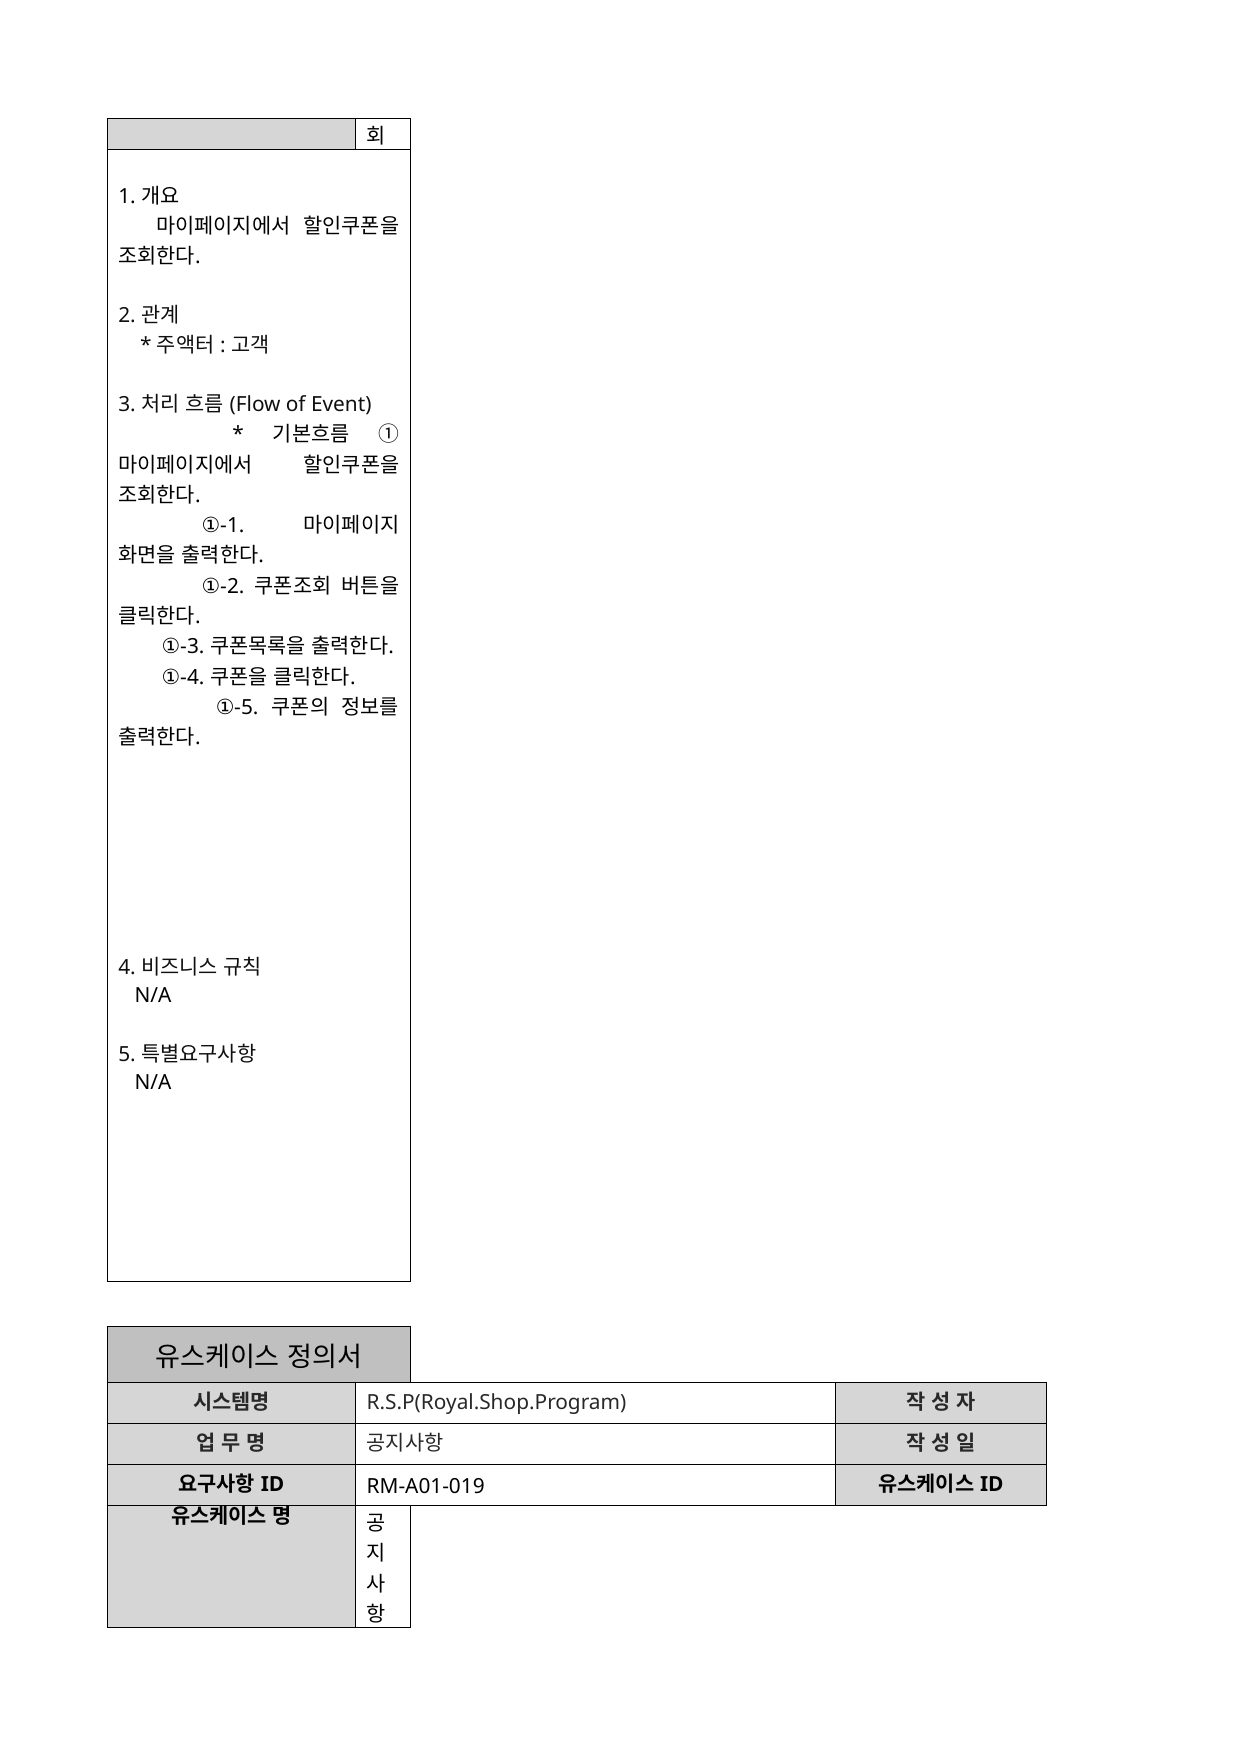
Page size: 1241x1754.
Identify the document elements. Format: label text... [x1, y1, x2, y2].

table_cell [108, 119, 355, 149]
table_cell 공지사항 [356, 1424, 835, 1464]
table_cell 작 성 일 [836, 1424, 1046, 1464]
table_header 유스케이스 정의서 [108, 1327, 410, 1382]
table_cell [411, 118, 1046, 149]
table_cell [411, 1506, 1046, 1627]
table_cell 회 [356, 119, 410, 149]
table_cell RM-A01-019 [356, 1465, 835, 1505]
table_cell 시스템명 [108, 1383, 355, 1423]
table_header [411, 1326, 1046, 1382]
table_cell 요구사항 ID [108, 1465, 355, 1505]
table_cell 업 무 명 [108, 1424, 355, 1464]
table_cell 유스케이스 ID [836, 1465, 1046, 1505]
table_cell 유스케이스 명 [108, 1506, 355, 1627]
table_cell R.S.P(Royal.Shop.Program) [356, 1383, 835, 1423]
table_cell 1. 개요 마이페이지에서 할인쿠폰을 조회한다. 2. 관계 * 주액터 : 고객 3. 처리 흐름 (Flow of Event) * 기본흐름 ① 마이페이지에서 할인쿠폰을 조회한다. ①-1. 마이페이지 화면을 출력한다. ①-2. 쿠폰조회 버튼을 클릭한다. ①-3. 쿠폰목록을 출력한다. ①-4. 쿠폰을 클릭한다. ①-5. 쿠폰의 정보를 출력한다. 4. 비즈니스 규칙 N/A 5. 특별요구사항 N/A [108, 150, 410, 1281]
table_cell 작 성 자 [836, 1383, 1046, 1423]
table_cell [411, 149, 1046, 1281]
table_cell 공지사항 [356, 1506, 410, 1627]
